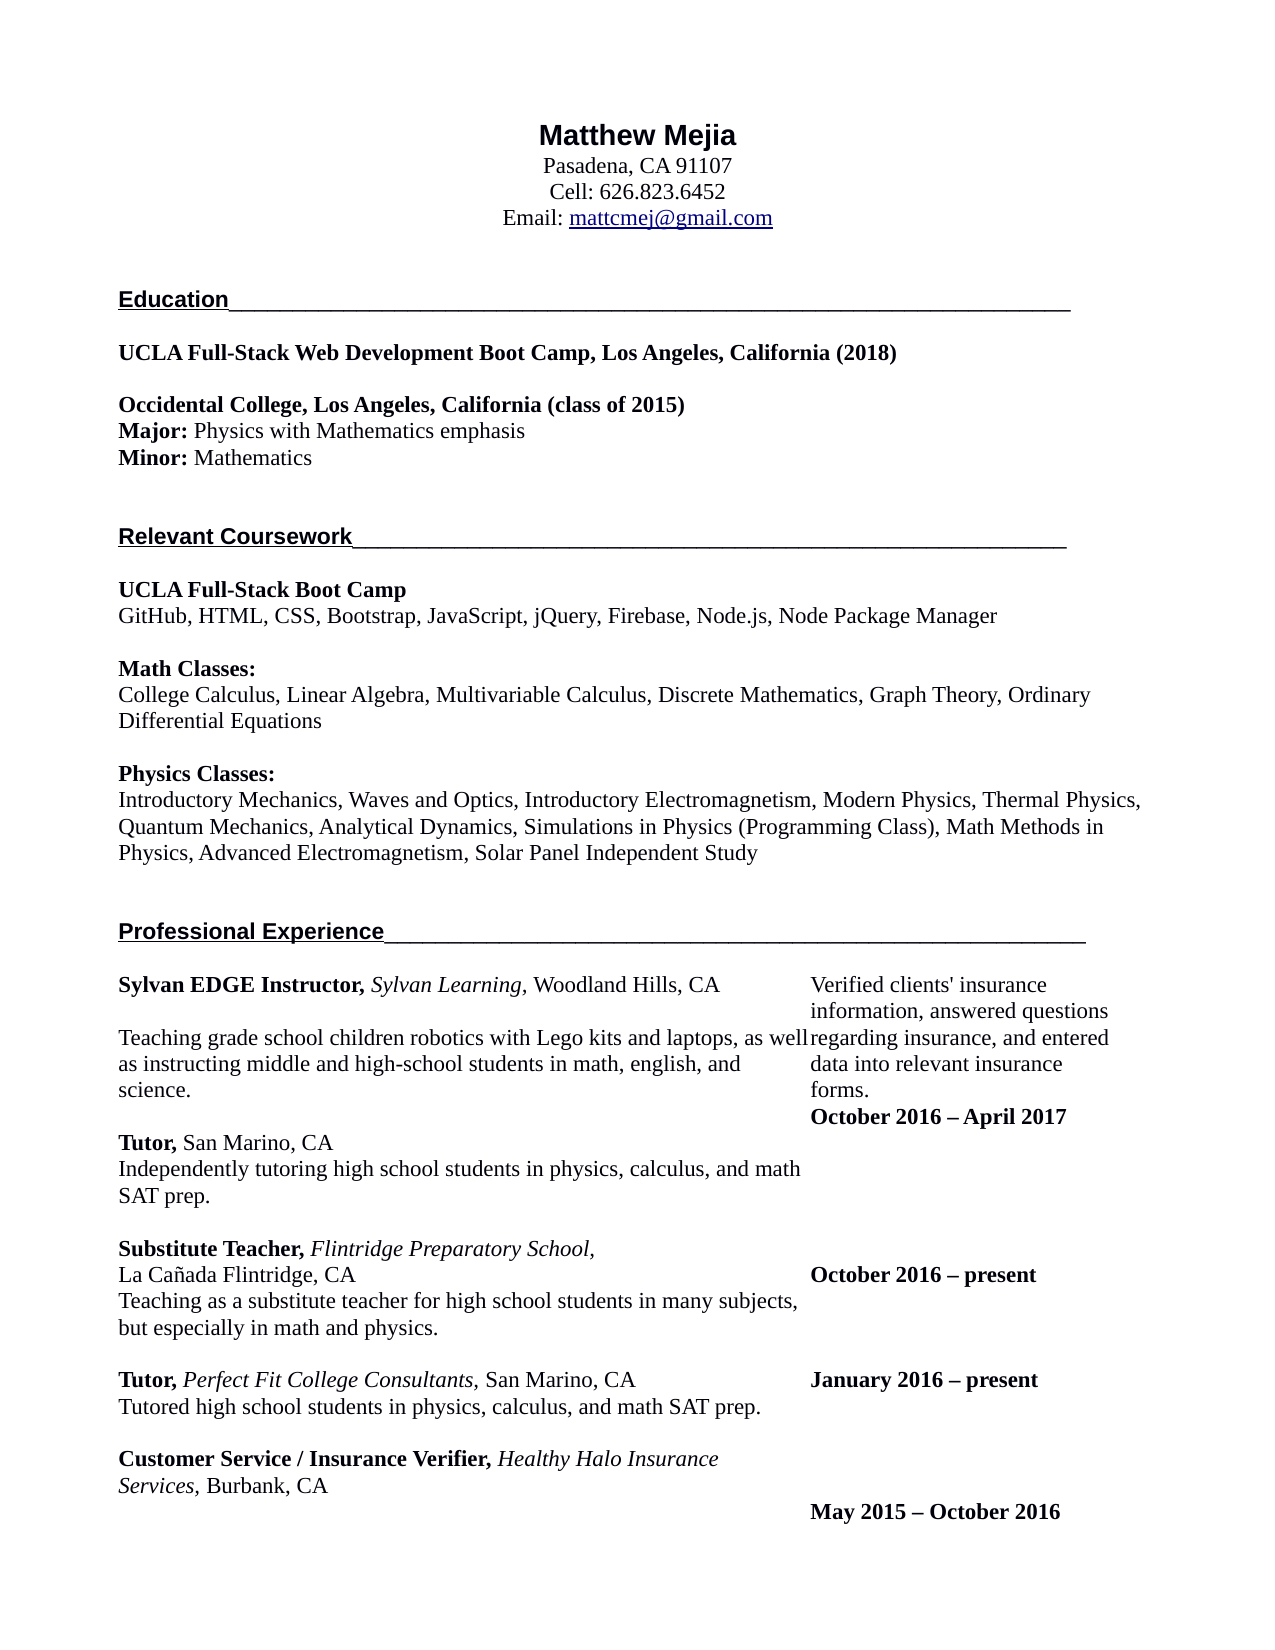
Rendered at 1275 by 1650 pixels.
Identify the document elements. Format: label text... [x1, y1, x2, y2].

text Occidental College, Los Angeles, California (class of 2015) [118, 391, 1157, 418]
text Minor: Mathematics [118, 444, 1157, 470]
text Email: mattcmej@gmail.com [118, 204, 1157, 231]
text Substitute Teacher, Flintridge Preparatory School, [118, 1234, 810, 1261]
text Professional Experience_______________________________________________________ [118, 918, 1157, 945]
text UCLA Full-Stack Boot Camp [118, 576, 1157, 602]
text Teaching grade school children robotics with Lego kits and laptops, as well as instructing middle and high-school students in math, english, and science. [118, 1024, 810, 1103]
text Customer Service / Insurance Verifier, Healthy Halo Insurance Services, Burbank, CA [118, 1445, 773, 1498]
text Matthew Mejia [118, 118, 1157, 152]
text October 2016 – present [810, 1261, 1157, 1287]
text Physics Classes: [118, 760, 1157, 787]
text October 2016 – April 2017 [810, 1103, 1119, 1129]
text UCLA Full-Stack Web Development Boot Camp, Los Angeles, California (2018) [118, 338, 1157, 365]
text Cell: 626.823.6452 [118, 178, 1157, 204]
text January 2016 – present [810, 1366, 1157, 1393]
text Verified clients' insurance information, answered questions regarding insurance, and entered data into relevant insurance forms. [810, 971, 1119, 1103]
text Sylvan EDGE Instructor, Sylvan Learning, Woodland Hills, CA [118, 971, 773, 1024]
text Math Classes: [118, 655, 1157, 681]
text Teaching as a substitute teacher for high school students in many subjects, but especially in math and physics. [118, 1287, 810, 1340]
text Tutored high school students in physics, calculus, and math SAT prep. [118, 1393, 810, 1419]
text Independently tutoring high school students in physics, calculus, and math SAT prep. [118, 1156, 810, 1208]
text Education__________________________________________________________________ [118, 286, 1157, 312]
text May 2015 – October 2016 [810, 1498, 1157, 1524]
text GitHub, HTML, CSS, Bootstrap, JavaScript, jQuery, Firebase, Node.js, Node Package Manager [118, 602, 1157, 628]
text College Calculus, Linear Algebra, Multivariable Calculus, Discrete Mathematics, Graph Theory, Ordinary Differential Equations [118, 681, 1157, 734]
text Tutor, San Marino, CA [118, 1129, 810, 1156]
text Relevant Coursework________________________________________________________ [118, 523, 1157, 549]
text La Cañada Flintridge, CA [118, 1261, 810, 1287]
text Introductory Mechanics, Waves and Optics, Introductory Electromagnetism, Modern Physics, Thermal Physics, Quantum Mechanics, Analytical Dynamics, Simulations in Physics (Programming Class), Math Methods in Physics, Advanced Electromagnetism, Solar Panel Independent Study [118, 787, 1157, 866]
text Major: Physics with Mathematics emphasis [118, 418, 1157, 444]
text Pasadena, CA 91107 [118, 152, 1157, 178]
text Tutor, Perfect Fit College Consultants, San Marino, CA [118, 1366, 810, 1393]
